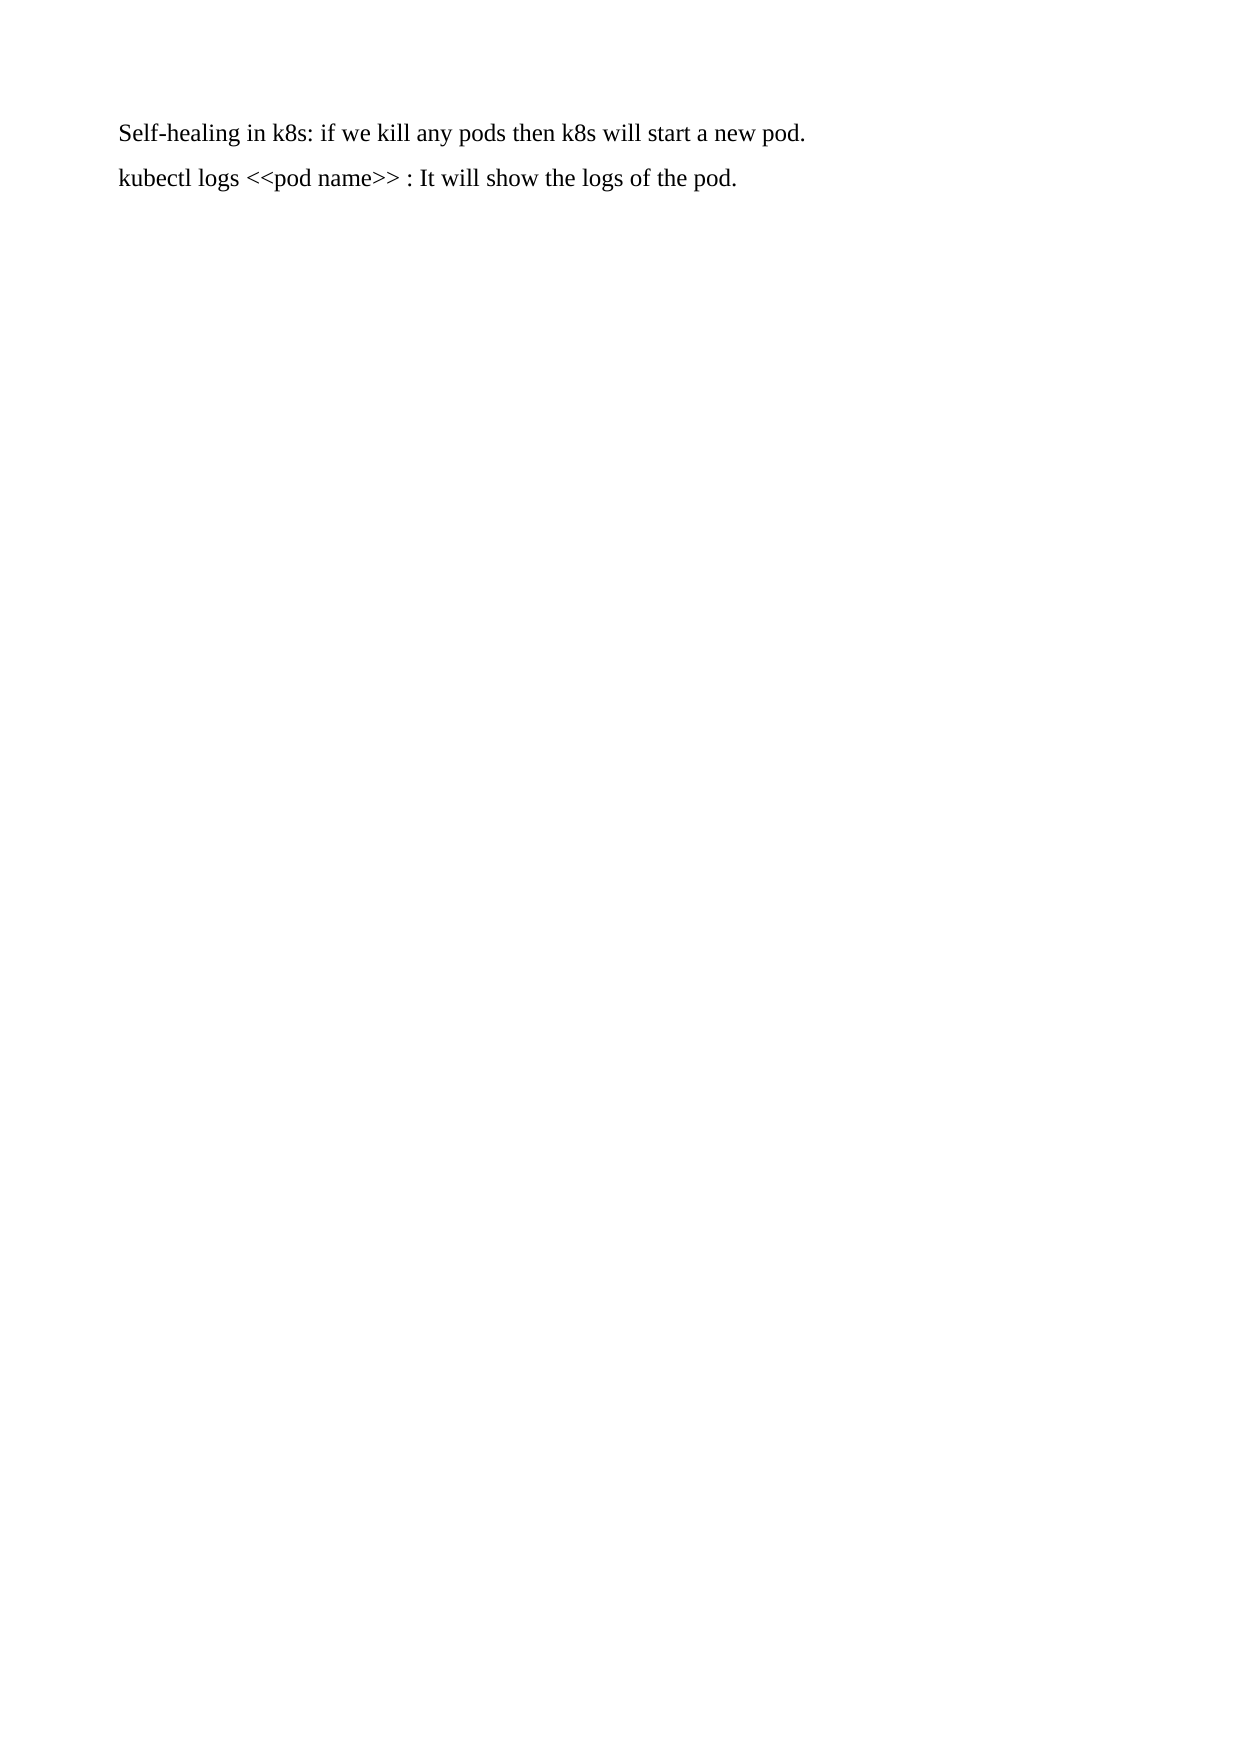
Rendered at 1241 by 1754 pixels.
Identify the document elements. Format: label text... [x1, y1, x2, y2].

text kubectl logs <<pod name>> : It will show the logs of the pod. [118, 163, 1122, 192]
text Self-healing in k8s: if we kill any pods then k8s will start a new pod. [118, 118, 1122, 147]
